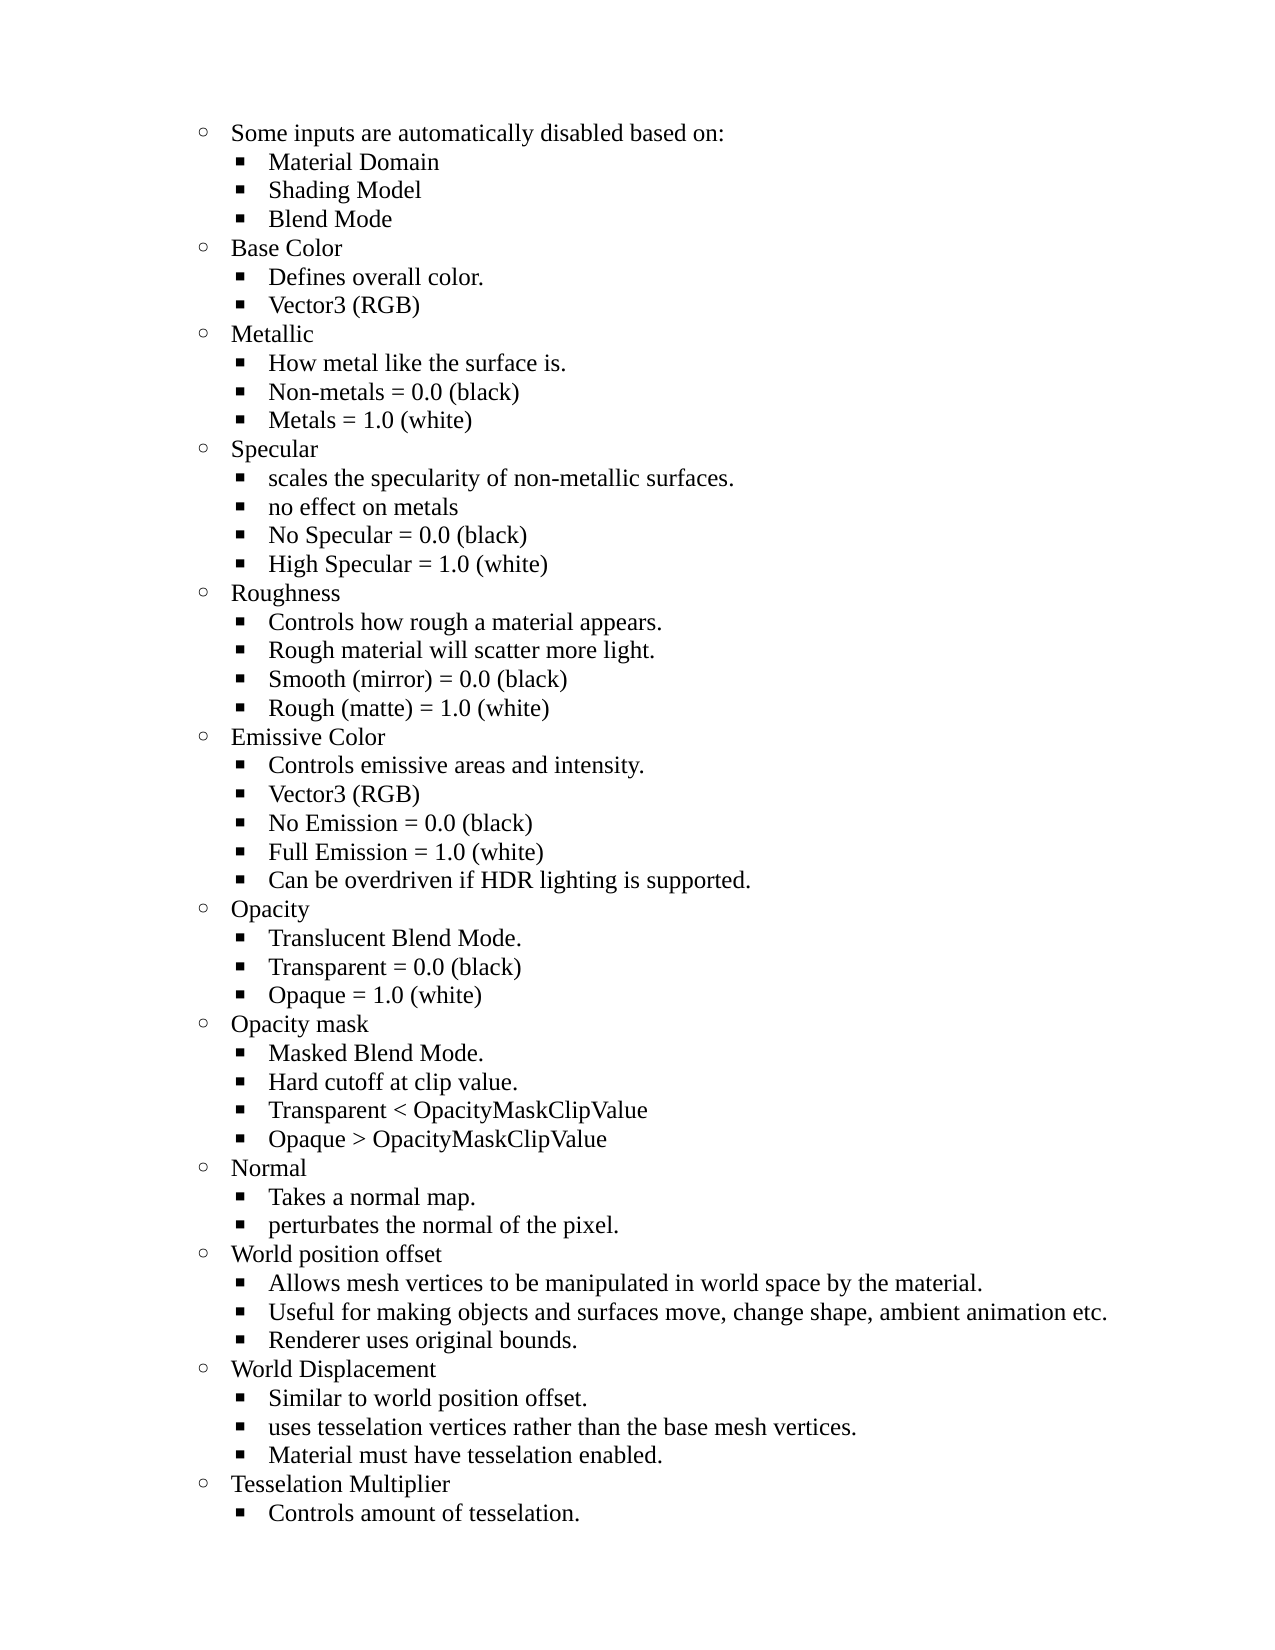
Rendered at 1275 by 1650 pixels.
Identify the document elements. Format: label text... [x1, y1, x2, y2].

list Controls emissive areas and intensity. [231, 751, 1157, 779]
list Opacity [193, 894, 1157, 923]
list Opaque = 1.0 (white) [231, 981, 1157, 1009]
list Transparent < OpacityMaskClipValue [231, 1096, 1157, 1124]
list Allows mesh vertices to be manipulated in world space by the material. [231, 1268, 1157, 1297]
list Can be overdriven if HDR lighting is supported. [231, 866, 1157, 894]
list World position offset [193, 1239, 1157, 1268]
list Defines overall color. [231, 262, 1157, 291]
list no effect on metals [231, 492, 1157, 521]
list Useful for making objects and surfaces move, change shape, ambient animation etc. [231, 1297, 1157, 1326]
list Hard cutoff at clip value. [231, 1067, 1157, 1096]
list Masked Blend Mode. [231, 1038, 1157, 1067]
list World Displacement [193, 1354, 1157, 1383]
list uses tesselation vertices rather than the base mesh vertices. [231, 1412, 1157, 1441]
list Emissive Color [193, 722, 1157, 751]
list Material must have tesselation enabled. [231, 1441, 1157, 1469]
list Transparent = 0.0 (black) [231, 952, 1157, 981]
list Metallic [193, 319, 1157, 348]
list Base Color [193, 233, 1157, 262]
list Vector3 (RGB) [231, 779, 1157, 808]
list Tesselation Multiplier [193, 1469, 1157, 1498]
list No Specular = 0.0 (black) [231, 521, 1157, 549]
list Controls amount of tesselation. [231, 1498, 1157, 1527]
list perturbates the normal of the pixel. [231, 1211, 1157, 1239]
list Controls how rough a material appears. [231, 607, 1157, 636]
list Full Emission = 1.0 (white) [231, 837, 1157, 866]
list Some inputs are automatically disabled based on: [193, 118, 1157, 147]
list Material Domain [231, 147, 1157, 176]
list Blend Mode [231, 204, 1157, 233]
list Non-metals = 0.0 (black) [231, 377, 1157, 406]
list Vector3 (RGB) [231, 291, 1157, 319]
list Roughness [193, 578, 1157, 607]
list scales the specularity of non-metallic surfaces. [231, 463, 1157, 492]
list Metals = 1.0 (white) [231, 406, 1157, 434]
list Rough material will scatter more light. [231, 636, 1157, 664]
list Normal [193, 1153, 1157, 1182]
list Renderer uses original bounds. [231, 1326, 1157, 1354]
list Opacity mask [193, 1009, 1157, 1038]
list Takes a normal map. [231, 1182, 1157, 1211]
list Smooth (mirror) = 0.0 (black) [231, 664, 1157, 693]
list Similar to world position offset. [231, 1383, 1157, 1412]
list Shading Model [231, 176, 1157, 204]
list Rough (matte) = 1.0 (white) [231, 693, 1157, 722]
list Specular [193, 434, 1157, 463]
list High Specular = 1.0 (white) [231, 549, 1157, 578]
list Opaque > OpacityMaskClipValue [231, 1124, 1157, 1153]
list No Emission = 0.0 (black) [231, 808, 1157, 837]
list How metal like the surface is. [231, 348, 1157, 377]
list Translucent Blend Mode. [231, 923, 1157, 952]
